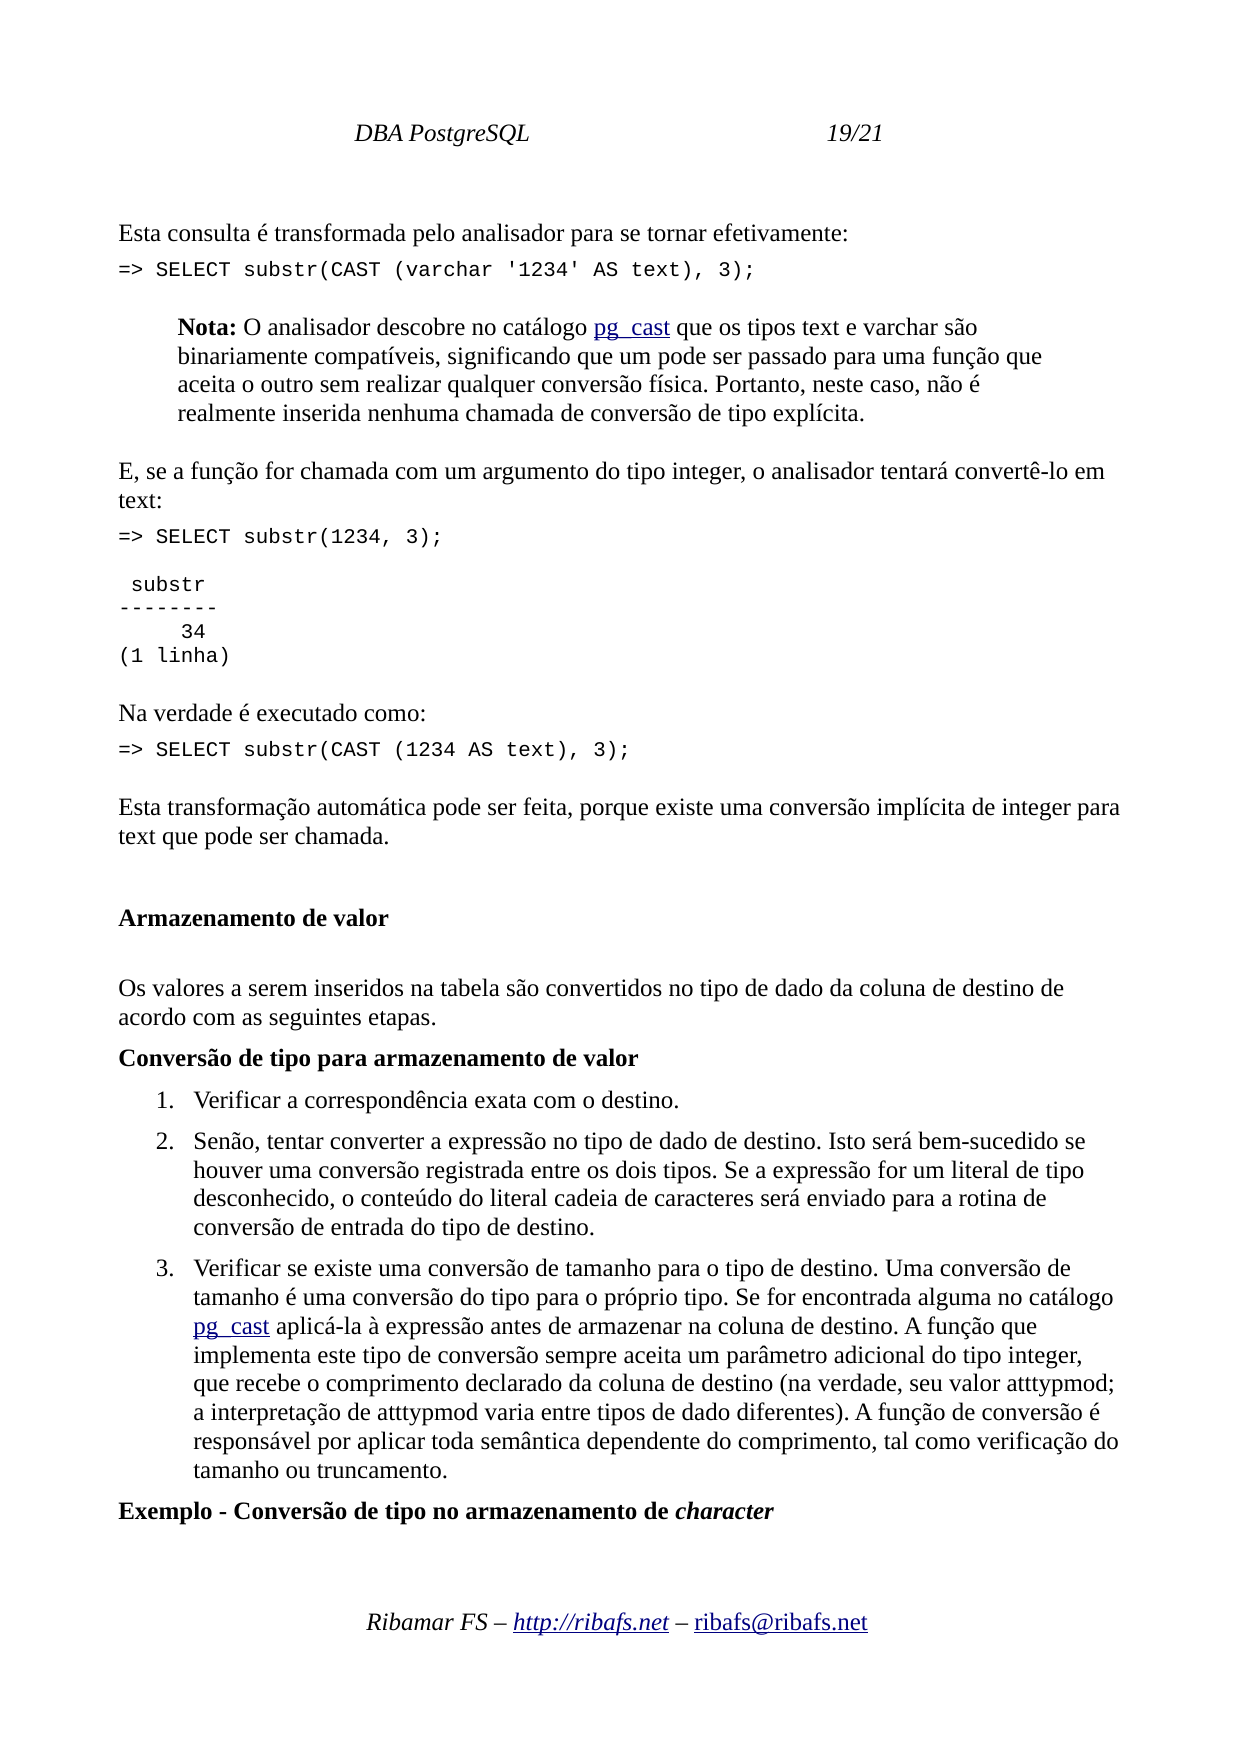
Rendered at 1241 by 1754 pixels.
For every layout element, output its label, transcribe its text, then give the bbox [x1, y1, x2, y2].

text => SELECT substr(1234, 3); [118, 526, 1122, 550]
text => SELECT substr(CAST (1234 AS text), 3); [118, 739, 1122, 763]
text Conversão de tipo para armazenamento de valor [118, 1043, 1122, 1072]
text Armazenamento de valor [118, 903, 1122, 932]
text substr [118, 574, 1122, 597]
list Verificar se existe uma conversão de tamanho para o tipo de destino. Uma conversão de tamanho é uma conversão do tipo para o próprio tipo. Se for encontrada alguma no catálogo pg_cast aplicá-la à expressão antes de armazenar na coluna de destino. A função que implementa este tipo de conversão sempre aceita um parâmetro adicional do tipo integer, que recebe o comprimento declarado da coluna de destino (na verdade, seu valor atttypmod; a interpretação de atttypmod varia entre tipos de dado diferentes). A função de conversão é responsável por aplicar toda semântica dependente do comprimento, tal como verificação do tamanho ou truncamento. [156, 1253, 1122, 1483]
text 34 [118, 621, 1122, 645]
text Exemplo - Conversão de tipo no armazenamento de character [118, 1496, 1122, 1525]
text Os valores a serem inseridos na tabela são convertidos no tipo de dado da coluna de destino de acordo com as seguintes etapas. [118, 973, 1122, 1031]
text Esta consulta é transformada pelo analisador para se tornar efetivamente: [118, 218, 1122, 246]
text Na verdade é executado como: [118, 698, 1122, 727]
list Verificar a correspondência exata com o destino. [156, 1085, 1122, 1113]
text -------- [118, 597, 1122, 621]
list Senão, tentar converter a expressão no tipo de dado de destino. Isto será bem-sucedido se houver uma conversão registrada entre os dois tipos. Se a expressão for um literal de tipo desconhecido, o conteúdo do literal cadeia de caracteres será enviado para a rotina de conversão de entrada do tipo de destino. [156, 1126, 1122, 1241]
text Esta transformação automática pode ser feita, porque existe uma conversão implícita de integer para text que pode ser chamada. [118, 792, 1122, 850]
text E, se a função for chamada com um argumento do tipo integer, o analisador tentará convertê-lo em text: [118, 456, 1122, 514]
text => SELECT substr(CAST (varchar '1234' AS text), 3); [118, 259, 1122, 282]
text (1 linha) [118, 645, 1122, 668]
text Nota: O analisador descobre no catálogo pg_cast que os tipos text e varchar são binariamente compatíveis, significando que um pode ser passado para uma função que aceita o outro sem realizar qualquer conversão física. Portanto, neste caso, não é realmente inserida nenhuma chamada de conversão de tipo explícita. [177, 312, 1063, 427]
